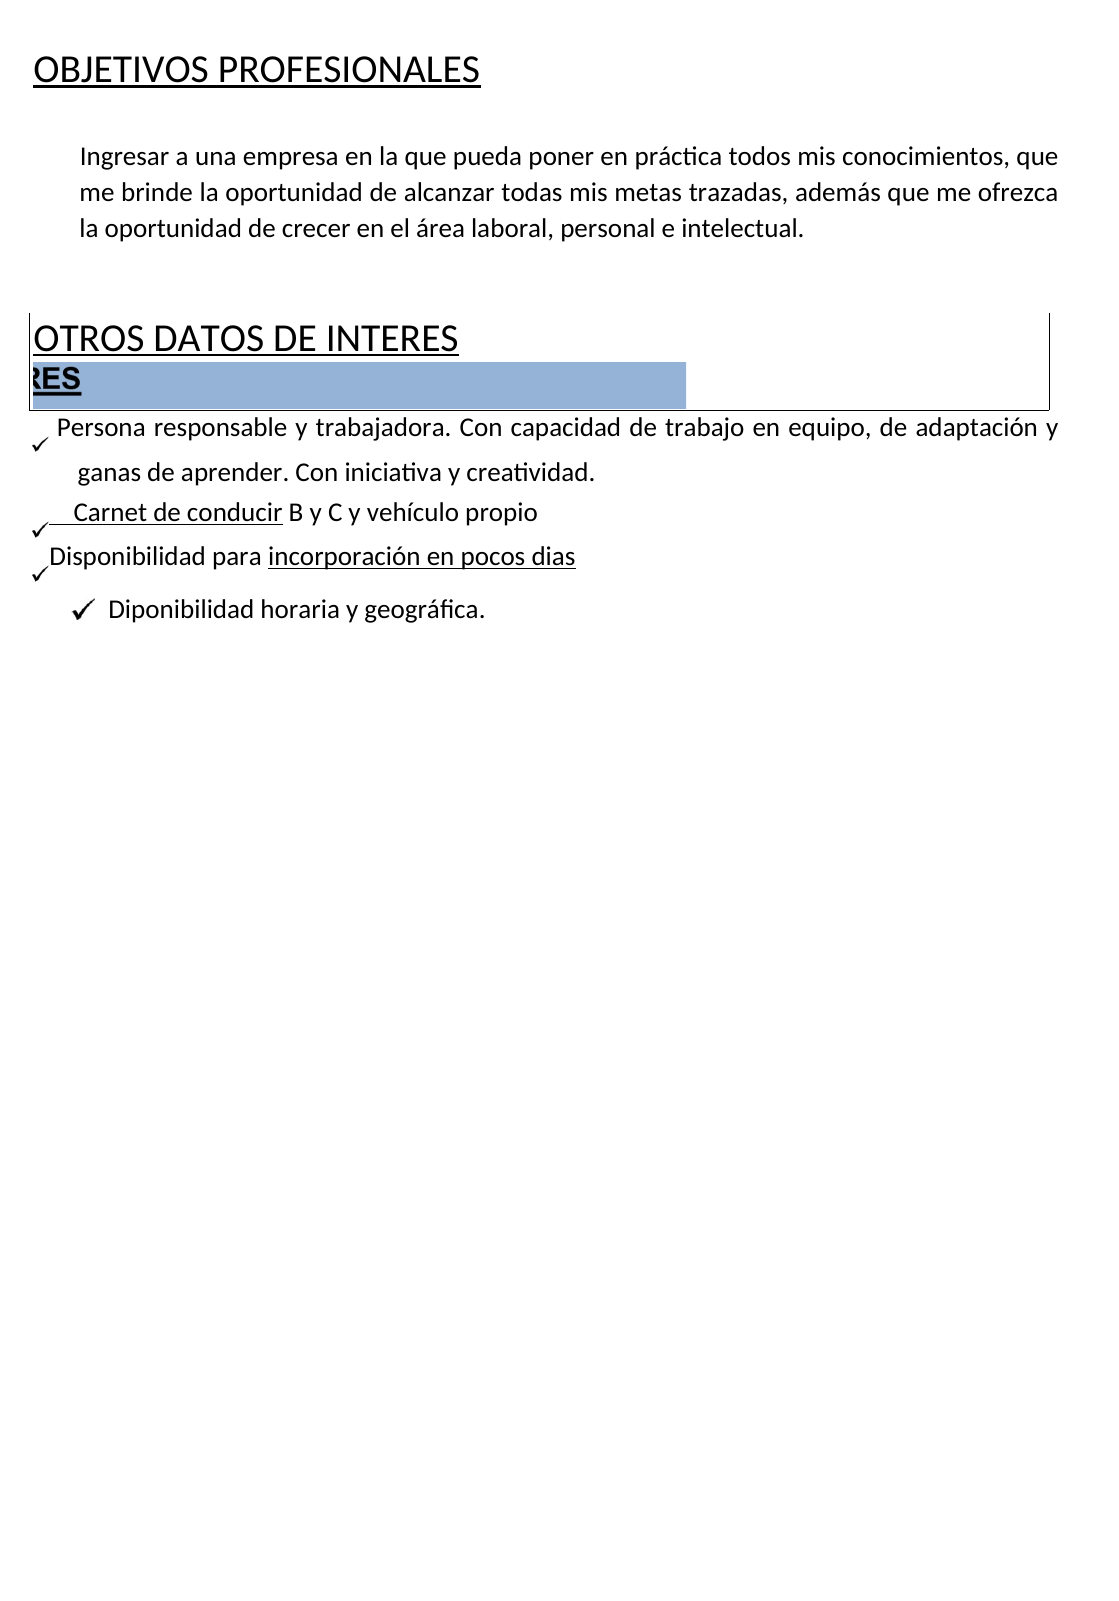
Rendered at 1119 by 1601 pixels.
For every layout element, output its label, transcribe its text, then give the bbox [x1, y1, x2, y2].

text Ingresar a una empresa en la que pueda poner en práctica todos mis conocimientos, que me brinde la oportunidad de alcanzar todas mis metas trazadas, además que me ofrezca la oportunidad de crecer en el área laboral, personal e intelectual. [79, 139, 1061, 244]
table_header OTROS DATOS DE INTERES [30, 313, 1049, 410]
text Persona responsable y trabajadora. Con capacidad de trabajo en equipo, de adaptación y ganas de aprender. Con iniciativa y creatividad. [32, 410, 1061, 488]
subtitle OBJETIVOS PROFESIONALES [33, 44, 1061, 92]
list Diponibilidad horaria y geográfica. [71, 593, 1061, 626]
text Disponibilidad para incorporación en pocos dias [32, 539, 1061, 581]
text Carnet de conducir B y C y vehículo propio [32, 496, 1061, 537]
